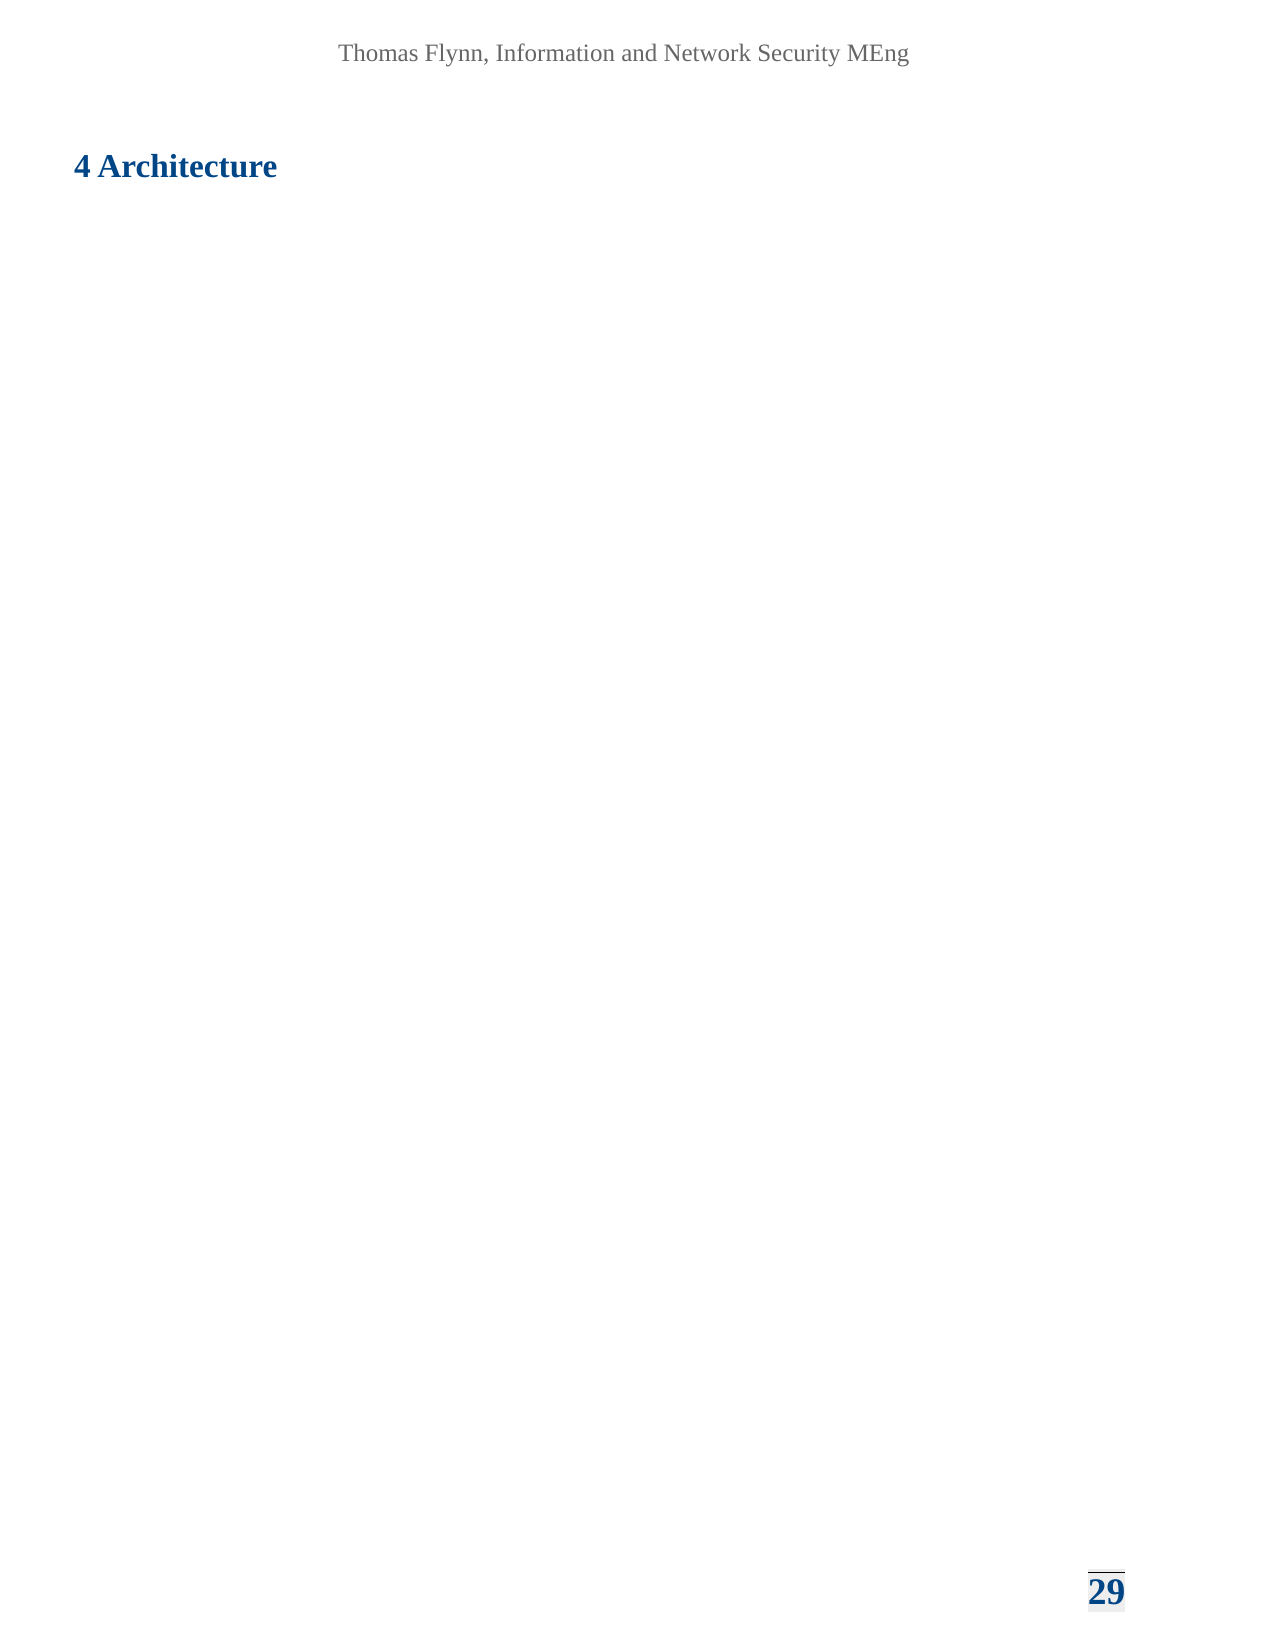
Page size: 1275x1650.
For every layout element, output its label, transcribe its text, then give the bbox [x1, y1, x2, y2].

subtitle 4 Architecture [74, 146, 1125, 184]
